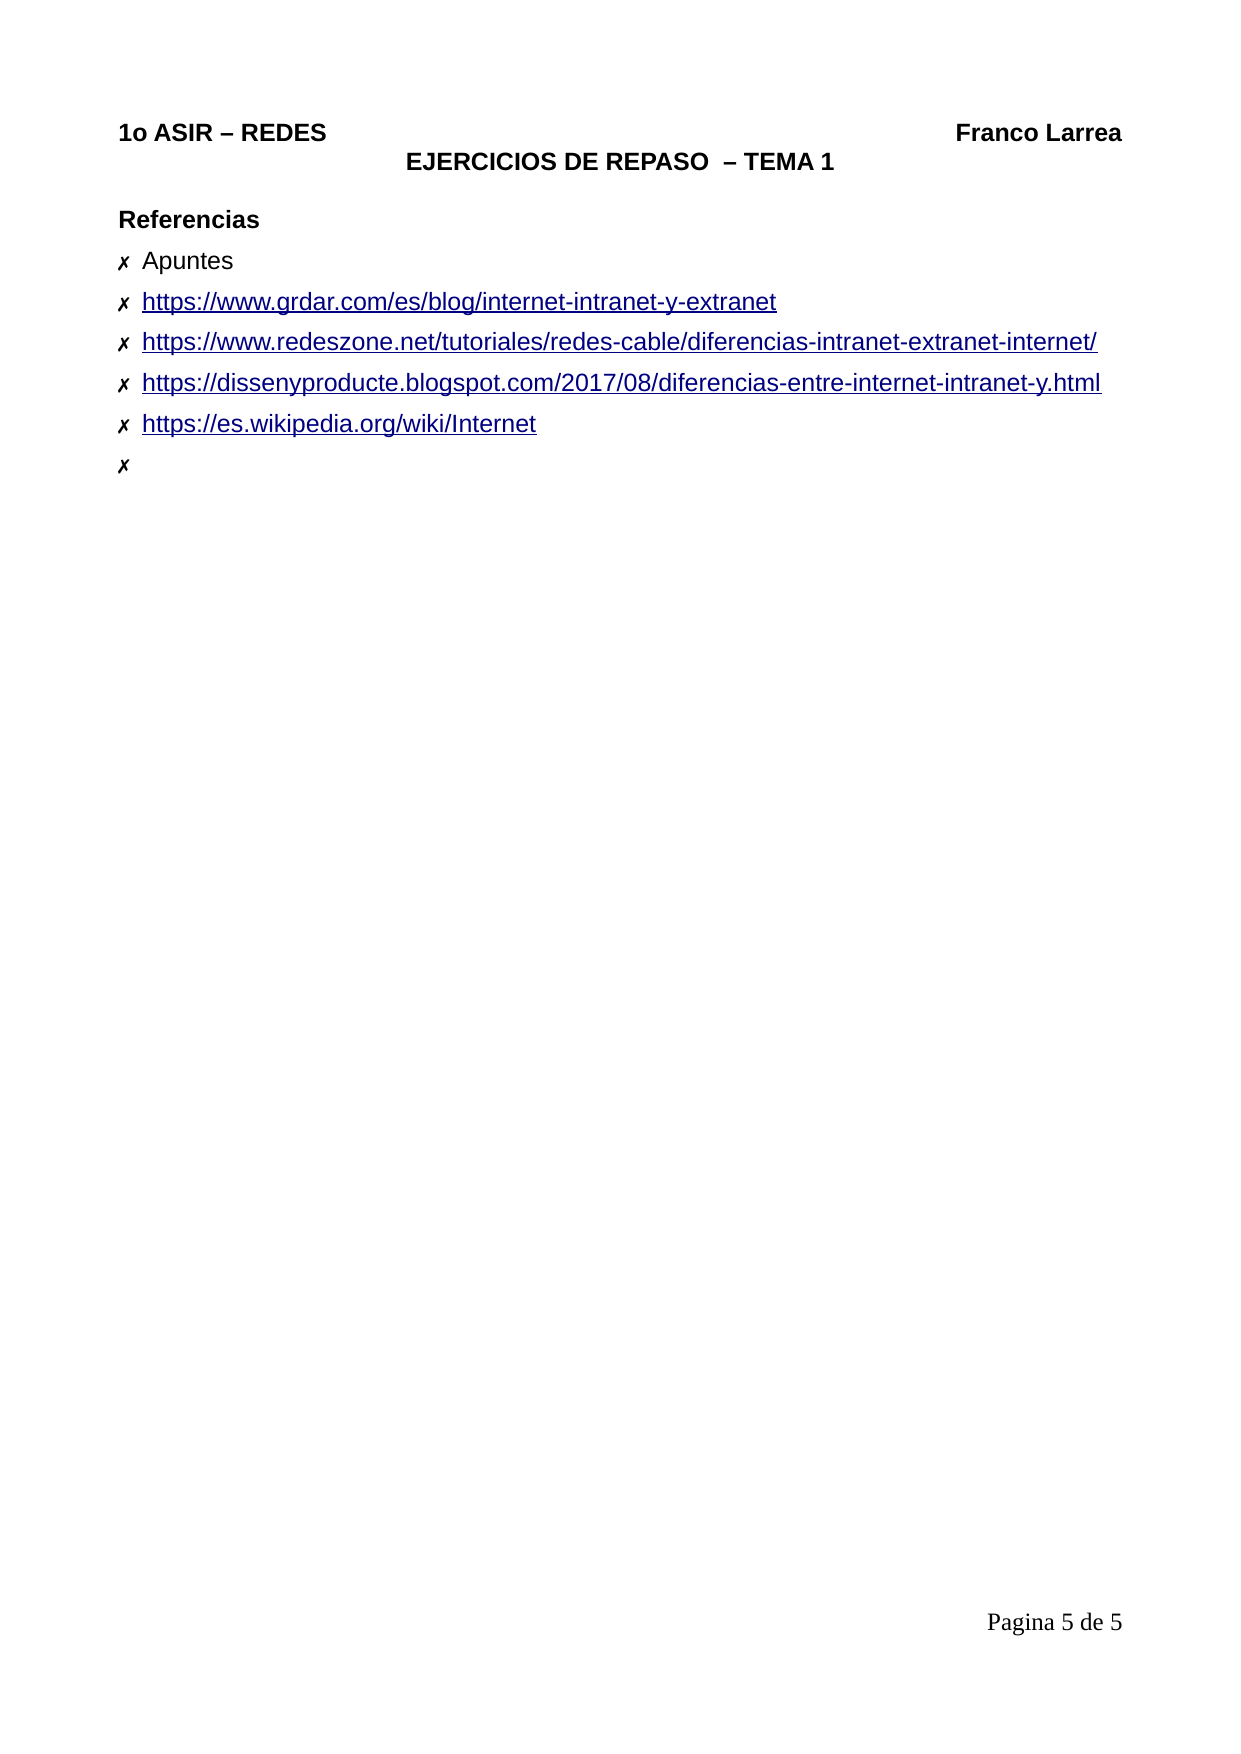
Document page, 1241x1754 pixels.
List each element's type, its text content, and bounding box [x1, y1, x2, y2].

subtitle https://www.grdar.com/es/blog/internet-intranet-y-extranet [118, 286, 1122, 315]
subtitle https://www.redeszone.net/tutoriales/redes-cable/diferencias-intranet-extranet-internet/ [118, 327, 1122, 356]
subtitle Apuntes [118, 246, 1122, 274]
subtitle https://dissenyproducte.blogspot.com/2017/08/diferencias-entre-internet-intranet-y.html [118, 368, 1122, 397]
subtitle https://es.wikipedia.org/wiki/Internet [118, 409, 1122, 437]
text Referencias [118, 205, 1122, 234]
